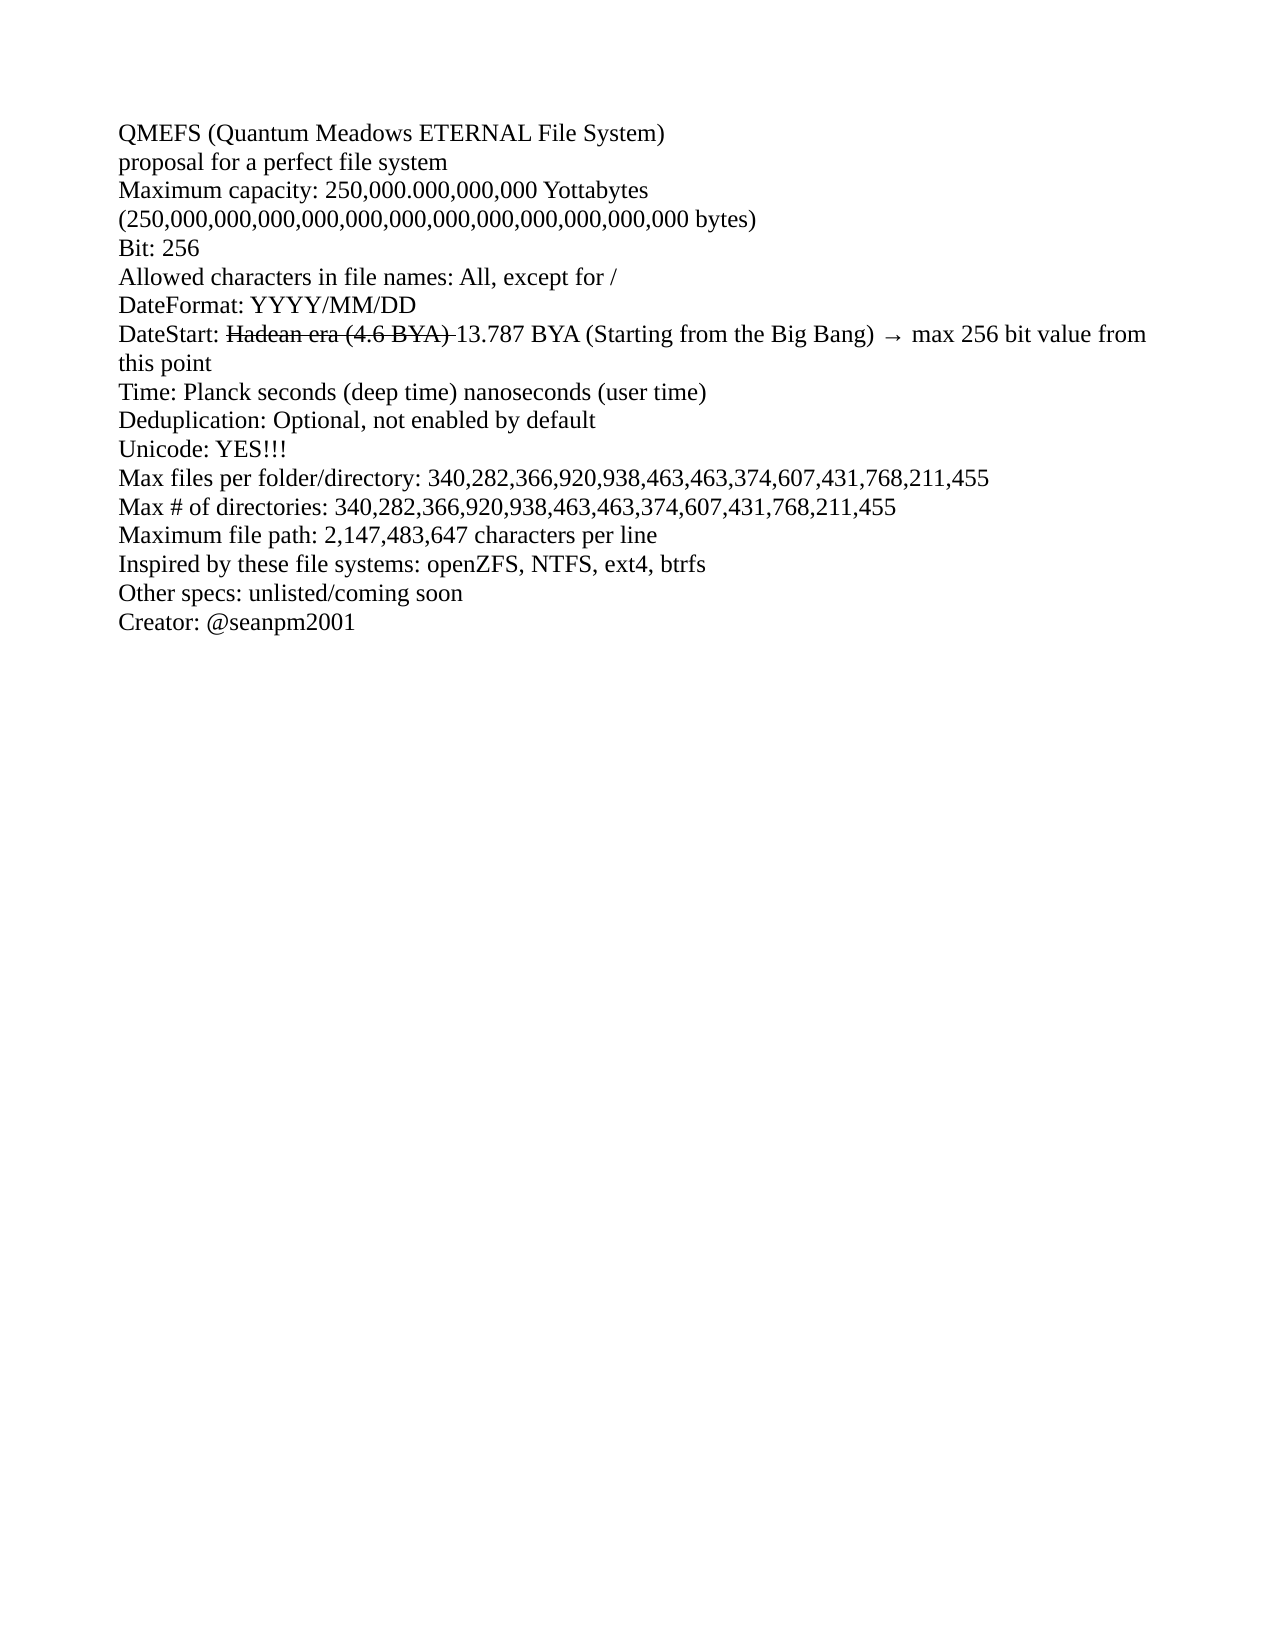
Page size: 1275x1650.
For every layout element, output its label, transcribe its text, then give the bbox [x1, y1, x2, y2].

text Max # of directories: 340,282,366,920,938,463,463,374,607,431,768,211,455 [118, 492, 1157, 521]
text Maximum file path: 2,147,483,647 characters per line [118, 521, 1157, 549]
text Deduplication: Optional, not enabled by default [118, 406, 1157, 434]
text QMEFS (Quantum Meadows ETERNAL File System) [118, 118, 1157, 147]
text Bit: 256 [118, 233, 1157, 262]
text Maximum capacity: 250,000.000,000,000 Yottabytes (250,000,000,000,000,000,000,000,000,000,000,000,000 bytes) [118, 176, 1157, 233]
text DateStart: Hadean era (4.6 BYA) 13.787 BYA (Starting from the Big Bang) → max 256 bit value from this point [118, 319, 1157, 377]
text Creator: @seanpm2001 [118, 607, 1157, 636]
text Other specs: unlisted/coming soon [118, 578, 1157, 607]
text DateFormat: YYYY/MM/DD [118, 291, 1157, 319]
text Max files per folder/directory: 340,282,366,920,938,463,463,374,607,431,768,211,455 [118, 463, 1157, 492]
text proposal for a perfect file system [118, 147, 1157, 176]
text Allowed characters in file names: All, except for / [118, 262, 1157, 291]
text Unicode: YES!!! [118, 434, 1157, 463]
text Inspired by these file systems: openZFS, NTFS, ext4, btrfs [118, 549, 1157, 578]
text Time: Planck seconds (deep time) nanoseconds (user time) [118, 377, 1157, 406]
